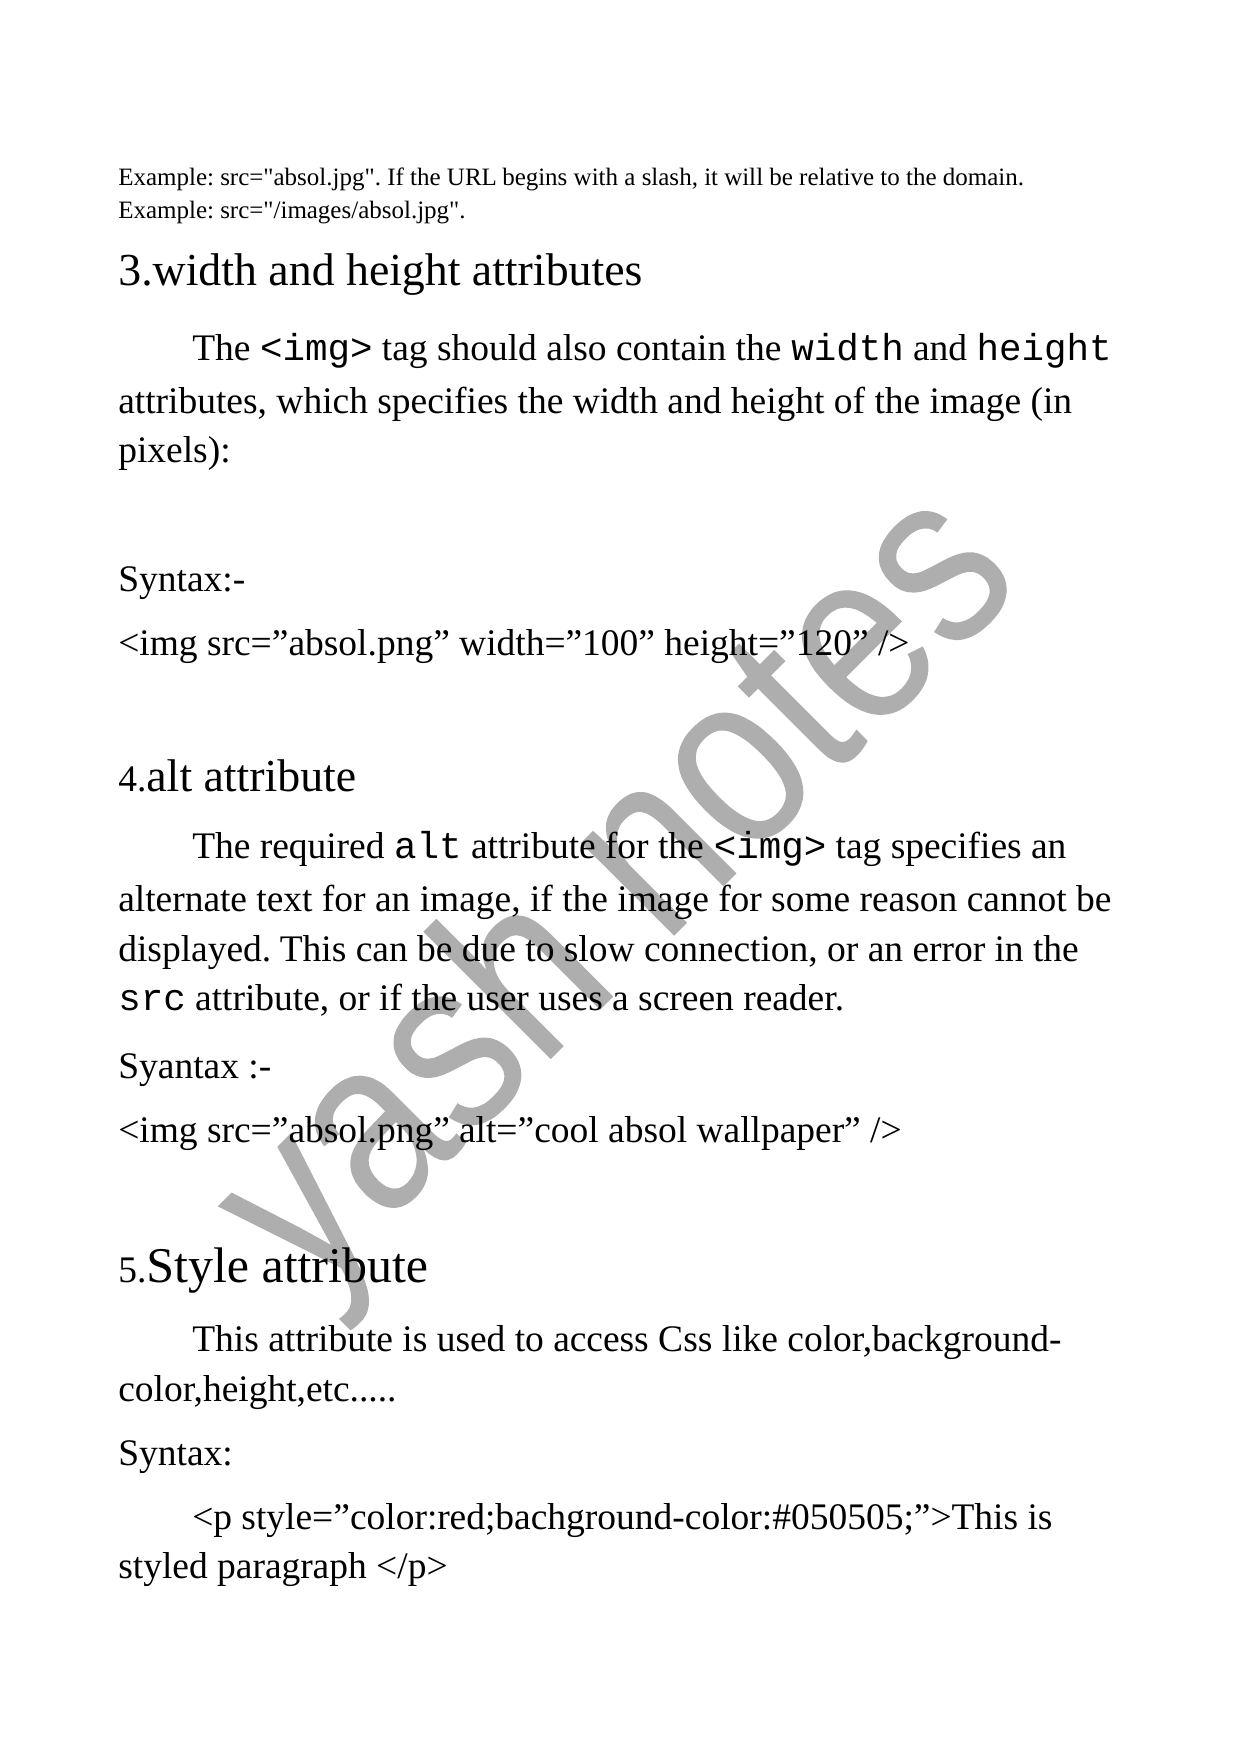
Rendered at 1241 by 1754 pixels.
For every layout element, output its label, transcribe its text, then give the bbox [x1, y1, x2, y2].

text <p style=”color:red;bachground-color:#050505;”>This is styled paragraph </p> [118, 1494, 1122, 1587]
text [987, 556, 1122, 599]
text [696, 749, 785, 801]
text Syntax:- [118, 556, 989, 599]
text <img src=”absol.png” alt=”cool absol wallpaper” /> [409, 1107, 470, 1140]
text <img src=”absol.png” alt=”cool absol wallpaper” /> [372, 1124, 415, 1151]
text [784, 749, 1122, 801]
text <img src=”absol.png” alt=”cool absol wallpaper” /> [461, 1107, 1122, 1151]
text The required alt attribute for the <img> tag specifies an alternate text for an image, if the image for some reason cannot be displayed. This can be due to slow connection, or an error in the src attribute, or if the user uses a screen reader. [118, 824, 1122, 1022]
text [504, 1043, 1122, 1086]
text <img src=”absol.png” alt=”cool absol wallpaper” /> [118, 1107, 384, 1151]
text This attribute is used to access Css like color,background-color,height,etc..... [118, 1316, 1122, 1409]
text Syntax: [118, 1430, 1122, 1473]
text <img src=”absol.png” width=”100” height=”120” /> [820, 620, 875, 663]
text Example: src="absol.jpg". If the URL begins with a slash, it will be relative to the domain. Example: src="/images/absol.jpg". [118, 162, 1122, 224]
text 5.Style attribute [118, 1236, 350, 1293]
text 3.width and height attributes [118, 243, 1122, 295]
text 4.alt attribute [118, 749, 695, 801]
text <img src=”absol.png” width=”100” height=”120” /> [118, 620, 809, 663]
text The <img> tag should also contain the width and height attributes, which specifies the width and height of the image (in pixels): [118, 318, 1122, 471]
text Syantax :- [118, 1043, 504, 1086]
text 5.Style attribute [345, 1236, 1122, 1293]
text <img src=”absol.png” width=”100” height=”120” /> [862, 620, 1122, 663]
